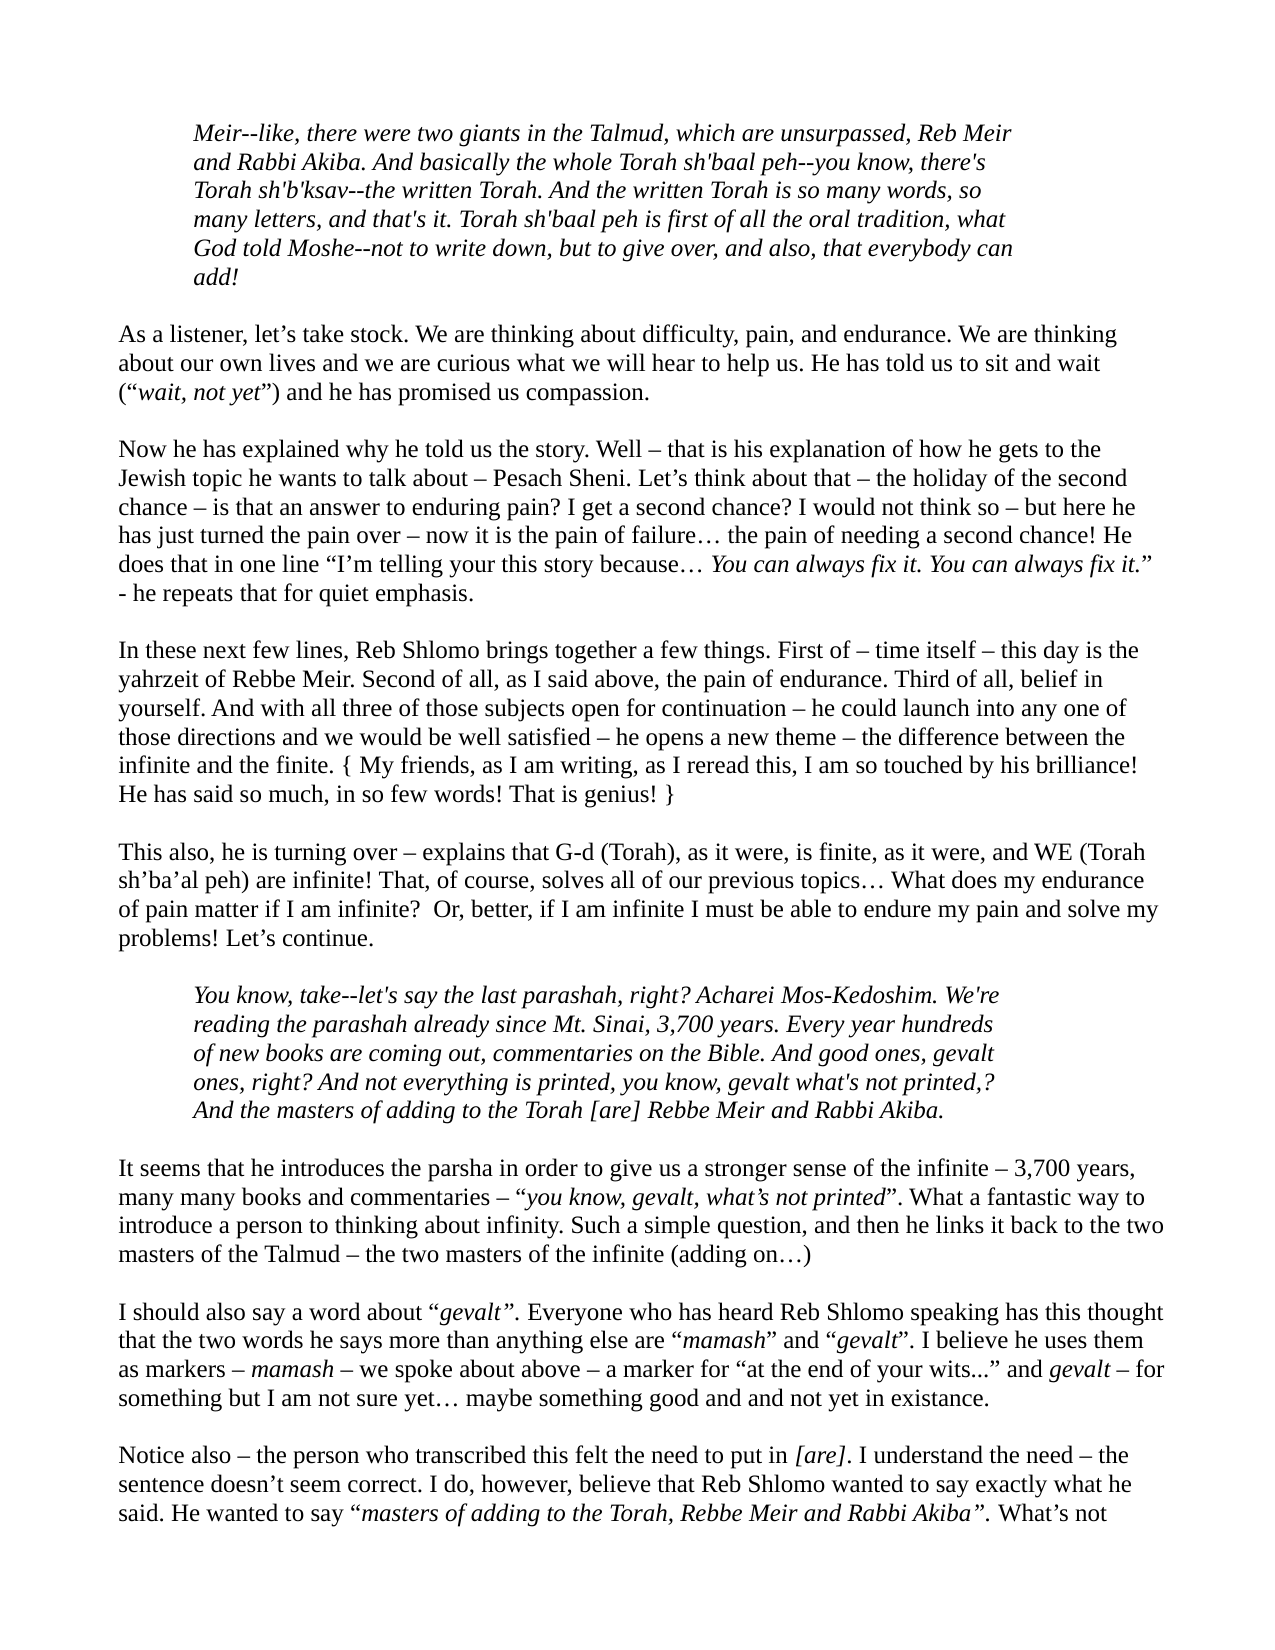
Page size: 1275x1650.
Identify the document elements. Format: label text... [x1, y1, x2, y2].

text In these next few lines, Reb Shlomo brings together a few things. First of – time itself – this day is the yahrzeit of Rebbe Meir. Second of all, as I said above, the pain of endurance. Third of all, belief in yourself. And with all three of those subjects open for continuation – he could launch into any one of those directions and we would be well satisfied – he opens a new theme – the difference between the infinite and the finite. { My friends, as I am writing, as I reread this, I am so touched by his brilliance! He has said so much, in so few words! That is genius! } [118, 636, 1157, 808]
text This also, he is turning over – explains that G-d (Torah), as it were, is finite, as it were, and WE (Torah sh’ba’al peh) are infinite! That, of course, solves all of our previous topics… What does my endurance of pain matter if I am infinite? Or, better, if I am infinite I must be able to endure my pain and solve my problems! Let’s continue. [118, 837, 1166, 952]
text Now he has explained why he told us the story. Well – that is his explanation of how he gets to the Jewish topic he wants to talk about – Pesach Sheni. Let’s think about that – the holiday of the second chance – is that an answer to enduring pain? I get a second chance? I would not think so – but here he has just turned the pain over – now it is the pain of failure… the pain of needing a second chance! He does that in one line “I’m telling your this story because… You can always fix it. You can always fix it.” - he repeats that for quiet emphasis. [118, 434, 1157, 607]
text You know, take--let's say the last parashah, right? Acharei Mos-Kedoshim. We're reading the parashah already since Mt. Sinai, 3,700 years. Every year hundreds of new books are coming out, commentaries on the Bible. And good ones, gevalt ones, right? And not everything is printed, you know, gevalt what's not printed,? And the masters of adding to the Torah [are] Rebbe Meir and Rabbi Akiba. [193, 981, 1016, 1124]
text Notice also – the person who transcribed this felt the need to put in [are]. I understand the need – the sentence doesn’t seem correct. I do, however, believe that Reb Shlomo wanted to say exactly what he said. He wanted to say “masters of adding to the Torah, Rebbe Meir and Rabbi Akiba”. What’s not [118, 1441, 1166, 1527]
text I should also say a word about “gevalt”. Everyone who has heard Reb Shlomo speaking has this thought that the two words he says more than anything else are “mamash” and “gevalt”. I believe he uses them as markers – mamash – we spoke about above – a marker for “at the end of your wits...” and gevalt – for something but I am not sure yet… maybe something good and and not yet in existance. [118, 1297, 1166, 1412]
text It seems that he introduces the parsha in order to give us a stronger sense of the infinite – 3,700 years, many many books and commentaries – “you know, gevalt, what’s not printed”. What a fantastic way to introduce a person to thinking about infinity. Such a simple question, and then he links it back to the two masters of the Talmud – the two masters of the infinite (adding on…) [118, 1153, 1166, 1268]
text Meir--like, there were two giants in the Talmud, which are unsurpassed, Reb Meir and Rabbi Akiba. And basically the whole Torah sh'baal peh--you know, there's Torah sh'b'ksav--the written Torah. And the written Torah is so many words, so many letters, and that's it. Torah sh'baal peh is first of all the oral tradition, what God told Moshe--not to write down, but to give over, and also, that everybody can add! [193, 118, 1016, 291]
text As a listener, let’s take stock. We are thinking about difficulty, pain, and endurance. We are thinking about our own lives and we are curious what we will hear to help us. He has told us to sit and wait (“wait, not yet”) and he has promised us compassion. [118, 319, 1157, 406]
